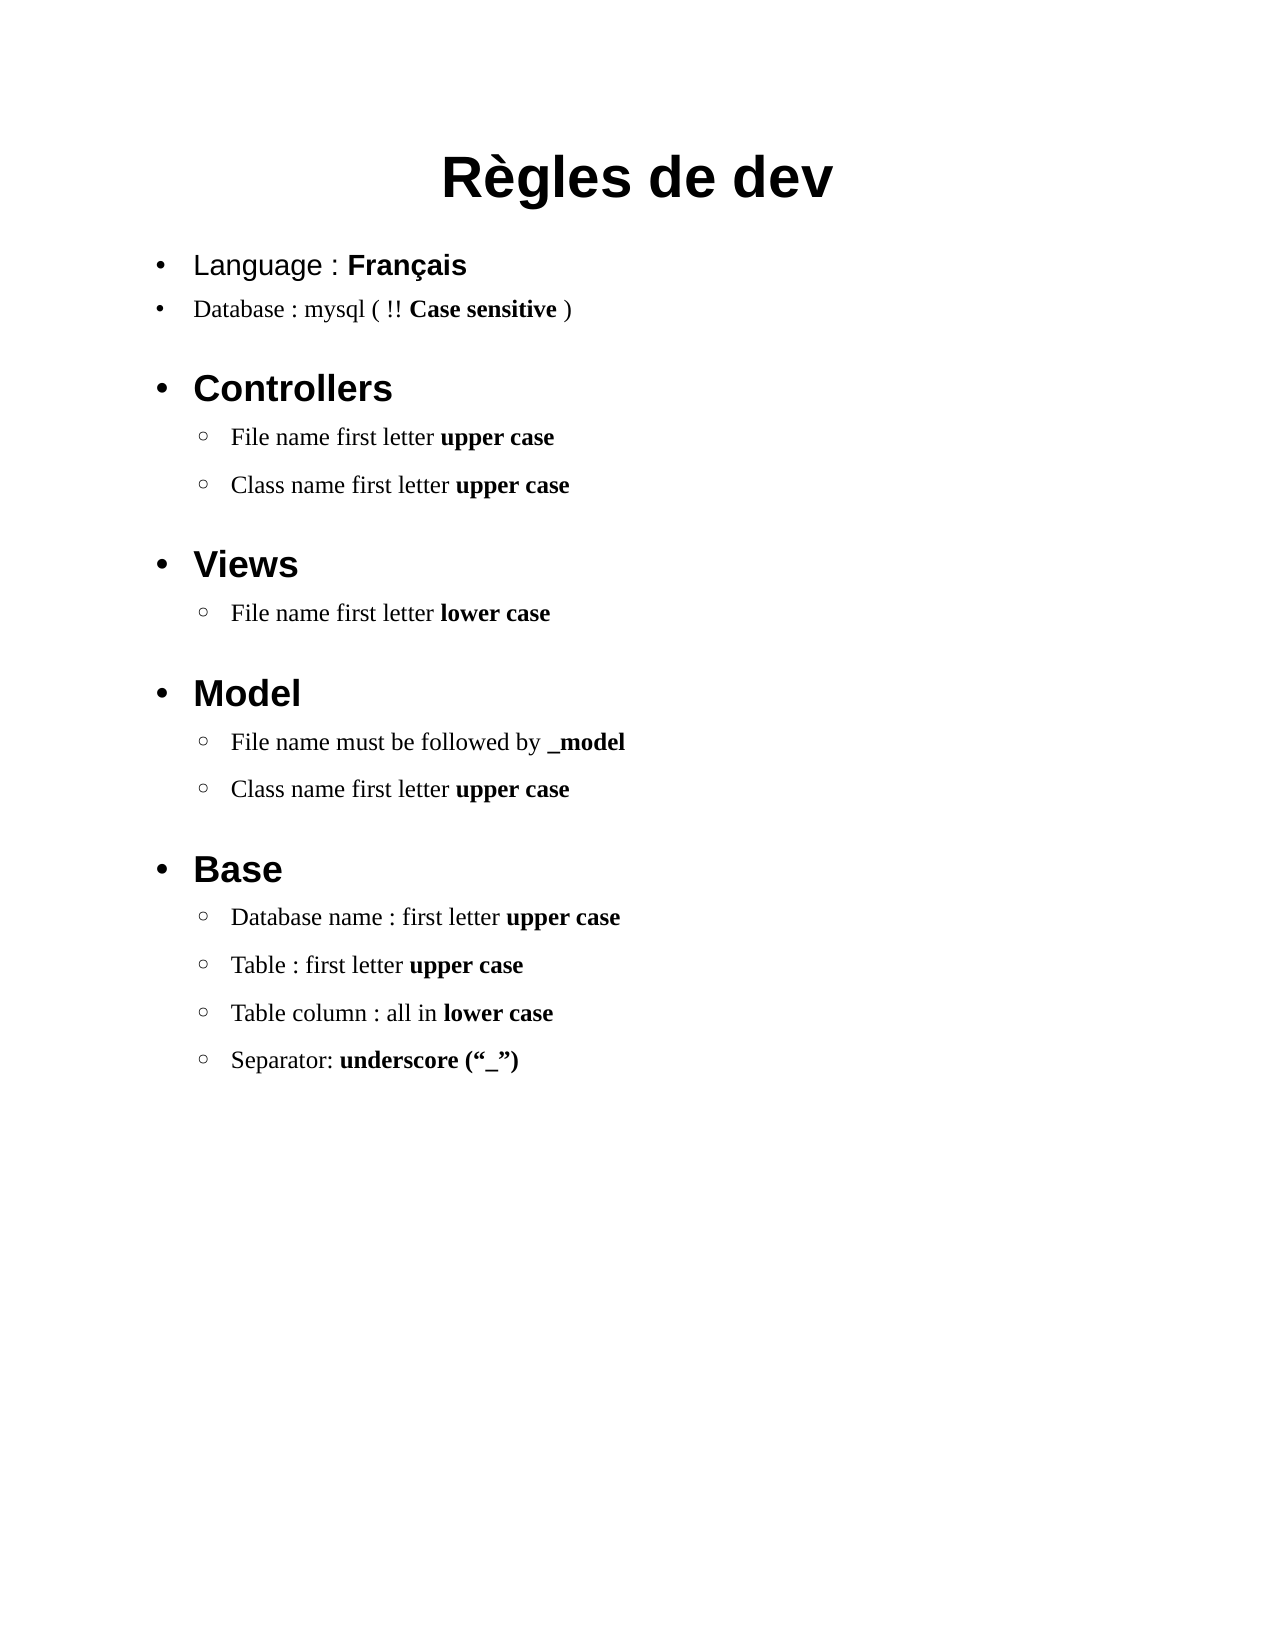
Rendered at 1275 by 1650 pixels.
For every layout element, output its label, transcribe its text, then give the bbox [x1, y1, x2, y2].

list Table : first letter upper case [193, 950, 1157, 979]
list Database : mysql ( !! Case sensitive ) [156, 294, 1157, 323]
list Separator: underscore (“_”) [193, 1045, 1157, 1074]
subtitle Controllers [156, 367, 1157, 410]
subtitle Model [156, 671, 1157, 714]
title Règles de dev [118, 143, 1157, 210]
list File name first letter upper case [193, 422, 1157, 451]
list Class name first letter upper case [193, 774, 1157, 803]
list File name must be followed by _model [193, 727, 1157, 755]
subtitle Views [156, 542, 1157, 586]
subtitle Language : Français [156, 248, 1157, 281]
list Database name : first letter upper case [193, 902, 1157, 931]
list Table column : all in lower case [193, 998, 1157, 1026]
subtitle Base [156, 847, 1157, 890]
list File name first letter lower case [193, 598, 1157, 627]
list Class name first letter upper case [193, 470, 1157, 499]
